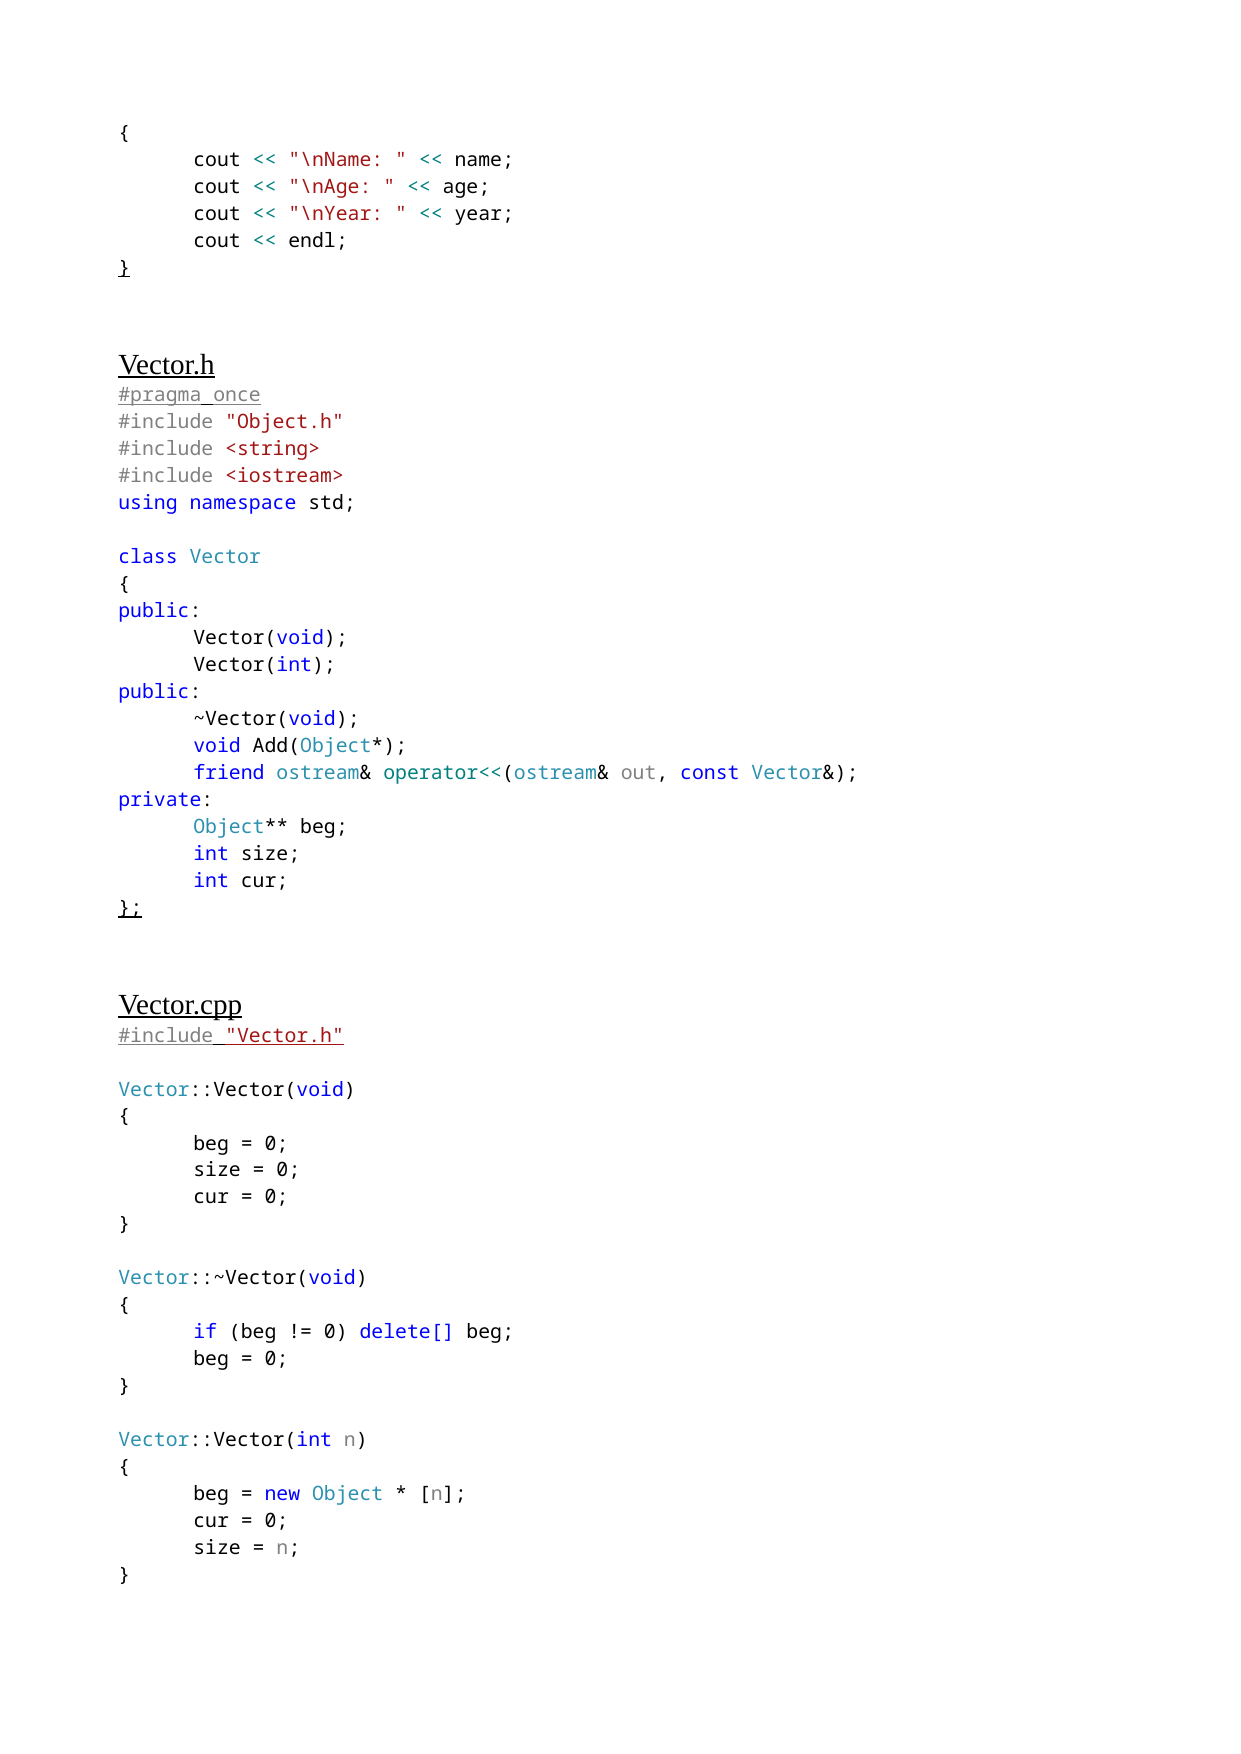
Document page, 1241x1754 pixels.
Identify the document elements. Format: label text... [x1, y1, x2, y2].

text Vector::Vector(void) [118, 1075, 1122, 1102]
text #include <iostream> [118, 462, 1122, 488]
text cur = 0; [118, 1506, 1122, 1533]
text Vector(void); [118, 623, 1122, 650]
text Vector::Vector(int n) [118, 1426, 1122, 1452]
text { [118, 569, 1122, 596]
text friend ostream& operator<<(ostream& out, const Vector&); [118, 758, 1122, 785]
text int size; [118, 839, 1122, 866]
text cout << "\nAge: " << age; [118, 172, 1122, 199]
text void Add(Object*); [118, 731, 1122, 758]
text { [118, 1452, 1122, 1479]
text beg = new Object * [n]; [118, 1479, 1122, 1506]
text #include <string> [118, 434, 1122, 462]
text { [118, 118, 1122, 145]
text public: [118, 677, 1122, 704]
text cur = 0; [118, 1183, 1122, 1210]
text beg = 0; [118, 1344, 1122, 1372]
text #include "Object.h" [118, 408, 1122, 434]
text cout << "\nYear: " << year; [118, 199, 1122, 226]
text using namespace std; [118, 488, 1122, 516]
text } [118, 1560, 1122, 1587]
text size = 0; [118, 1156, 1122, 1183]
text { [118, 1102, 1122, 1129]
text } [118, 253, 1122, 280]
text if (beg != 0) delete[] beg; [118, 1318, 1122, 1344]
text cout << "\nName: " << name; [118, 145, 1122, 172]
text Vector(int); [118, 650, 1122, 677]
text ~Vector(void); [118, 704, 1122, 731]
text size = n; [118, 1533, 1122, 1560]
text private: [118, 785, 1122, 812]
text cout << endl; [118, 226, 1122, 253]
text Vector::~Vector(void) [118, 1264, 1122, 1291]
text Vector.h [118, 347, 1122, 381]
text }; [118, 893, 1122, 920]
text } [118, 1372, 1122, 1398]
text #include "Vector.h" [118, 1021, 1122, 1048]
text } [118, 1210, 1122, 1237]
text { [118, 1291, 1122, 1318]
text #pragma once [118, 381, 1122, 408]
text public: [118, 596, 1122, 623]
text Object** beg; [118, 812, 1122, 839]
text Vector.cpp [118, 987, 1122, 1021]
text int cur; [118, 866, 1122, 893]
text class Vector [118, 542, 1122, 569]
text beg = 0; [118, 1129, 1122, 1156]
